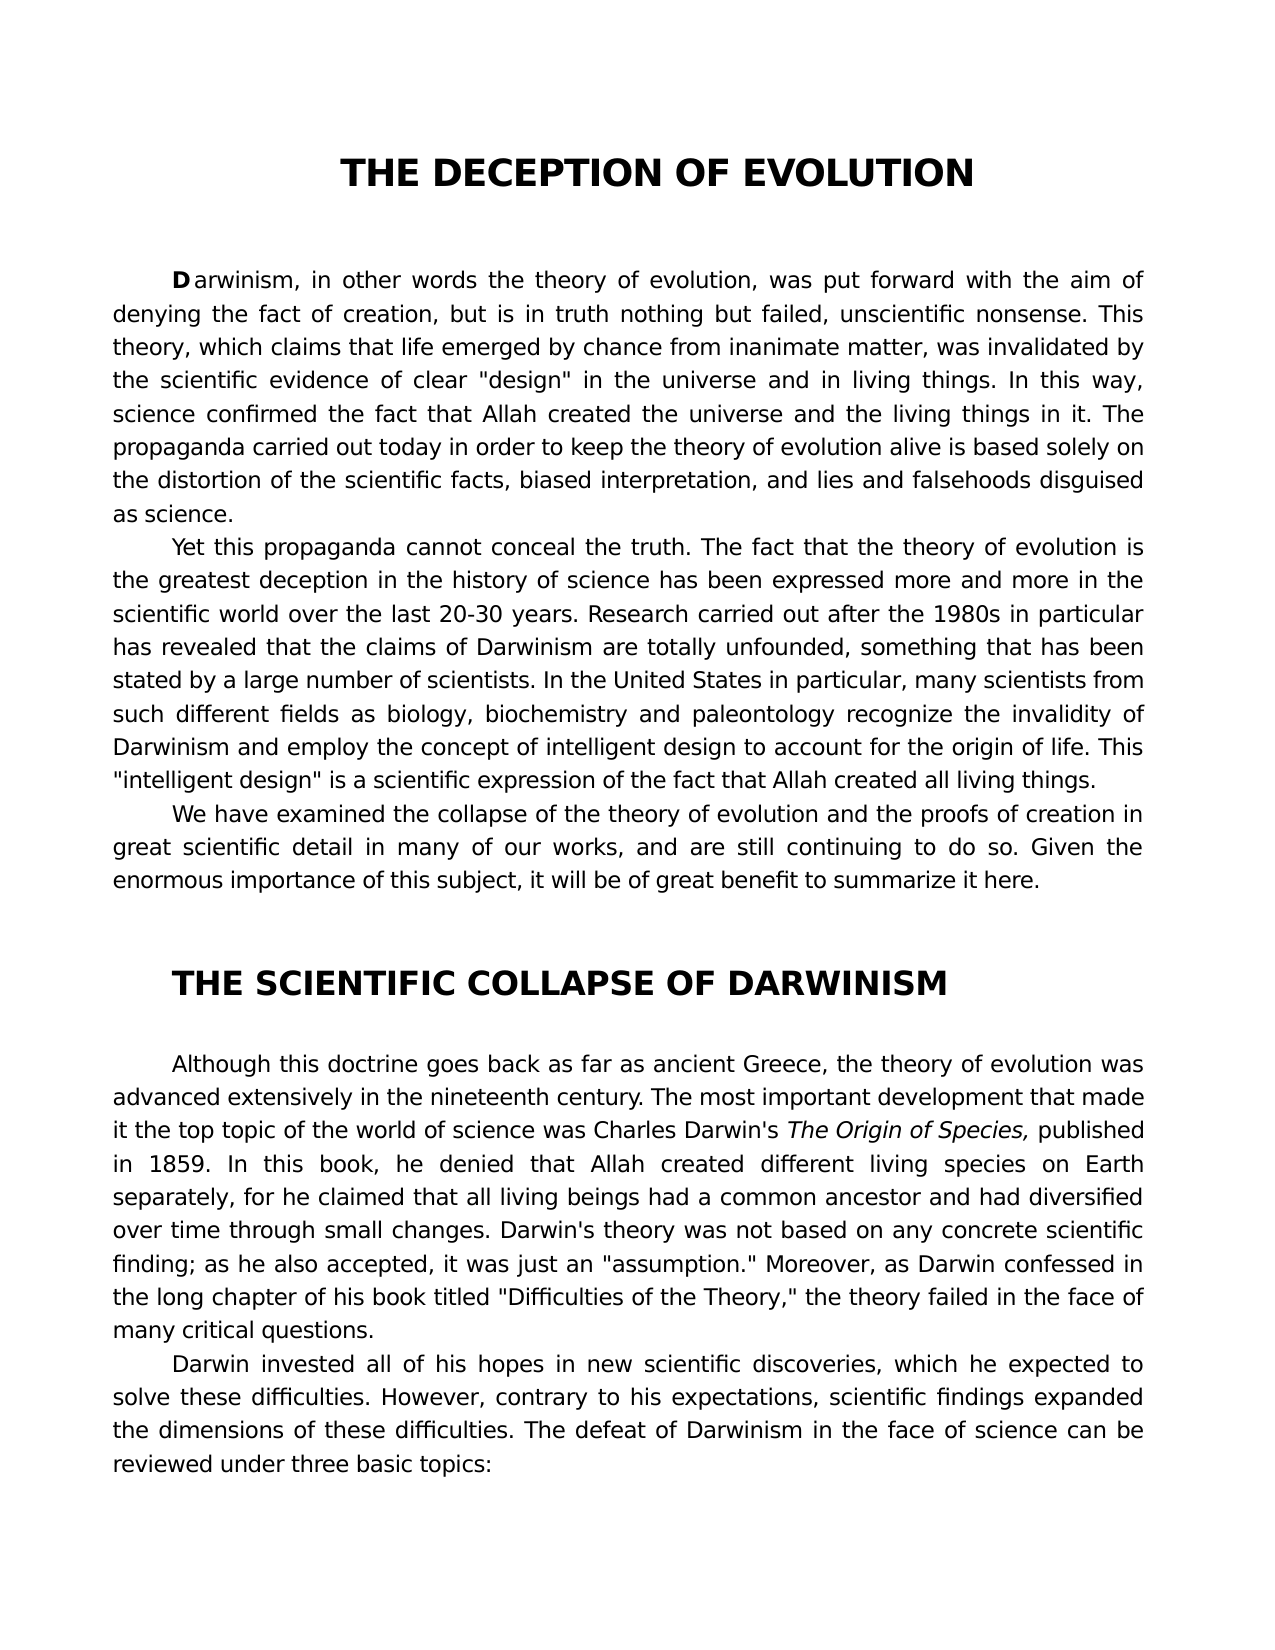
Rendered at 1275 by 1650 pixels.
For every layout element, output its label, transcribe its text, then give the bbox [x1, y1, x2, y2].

text THE SCIENTIFIC COLLAPSE OF DARWINISM [112, 962, 1145, 1004]
text We have examined the collapse of the theory of evolution and the proofs of creation in great scientific detail in many of our works, and are still continuing to do so. Given the enormous importance of this subject, it will be of great benefit to summarize it here. [112, 796, 1145, 896]
text Although this doctrine goes back as far as ancient Greece, the theory of evolution was advanced extensively in the nineteenth century. The most important development that made it the top topic of the world of science was Charles Darwin's The Origin of Species, published in 1859. In this book, he denied that Allah created different living species on Earth separately, for he claimed that all living beings had a common ancestor and had diversified over time through small changes. Darwin's theory was not based on any concrete scientific finding; as he also accepted, it was just an "assumption." Moreover, as Darwin confessed in the long chapter of his book titled "Difficulties of the Theory," the theory failed in the face of many critical questions. [112, 1046, 1145, 1346]
text Darwinism, in other words the theory of evolution, was put forward with the aim of denying the fact of creation, but is in truth nothing but failed, unscientific nonsense. This theory, which claims that life emerged by chance from inanimate matter, was invalidated by the scientific evidence of clear "design" in the universe and in living things. In this way, science confirmed the fact that Allah created the universe and the living things in it. The propaganda carried out today in order to keep the theory of evolution alive is based solely on the distortion of the scientific facts, biased interpretation, and lies and falsehoods disguised as science. [112, 262, 1145, 529]
text Darwin invested all of his hopes in new scientific discoveries, which he expected to solve these difficulties. However, contrary to his expectations, scientific findings expanded the dimensions of these difficulties. The defeat of Darwinism in the face of science can be reviewed under three basic topics: [112, 1346, 1145, 1479]
text THE DECEPTION OF EVOLUTION [112, 148, 1145, 196]
text Yet this propaganda cannot conceal the truth. The fact that the theory of evolution is the greatest deception in the history of science has been expressed more and more in the scientific world over the last 20-30 years. Research carried out after the 1980s in particular has revealed that the claims of Darwinism are totally unfounded, something that has been stated by a large number of scientists. In the United States in particular, many scientists from such different fields as biology, biochemistry and paleontology recognize the invalidity of Darwinism and employ the concept of intelligent design to account for the origin of life. This "intelligent design" is a scientific expression of the fact that Allah created all living things. [112, 529, 1145, 796]
